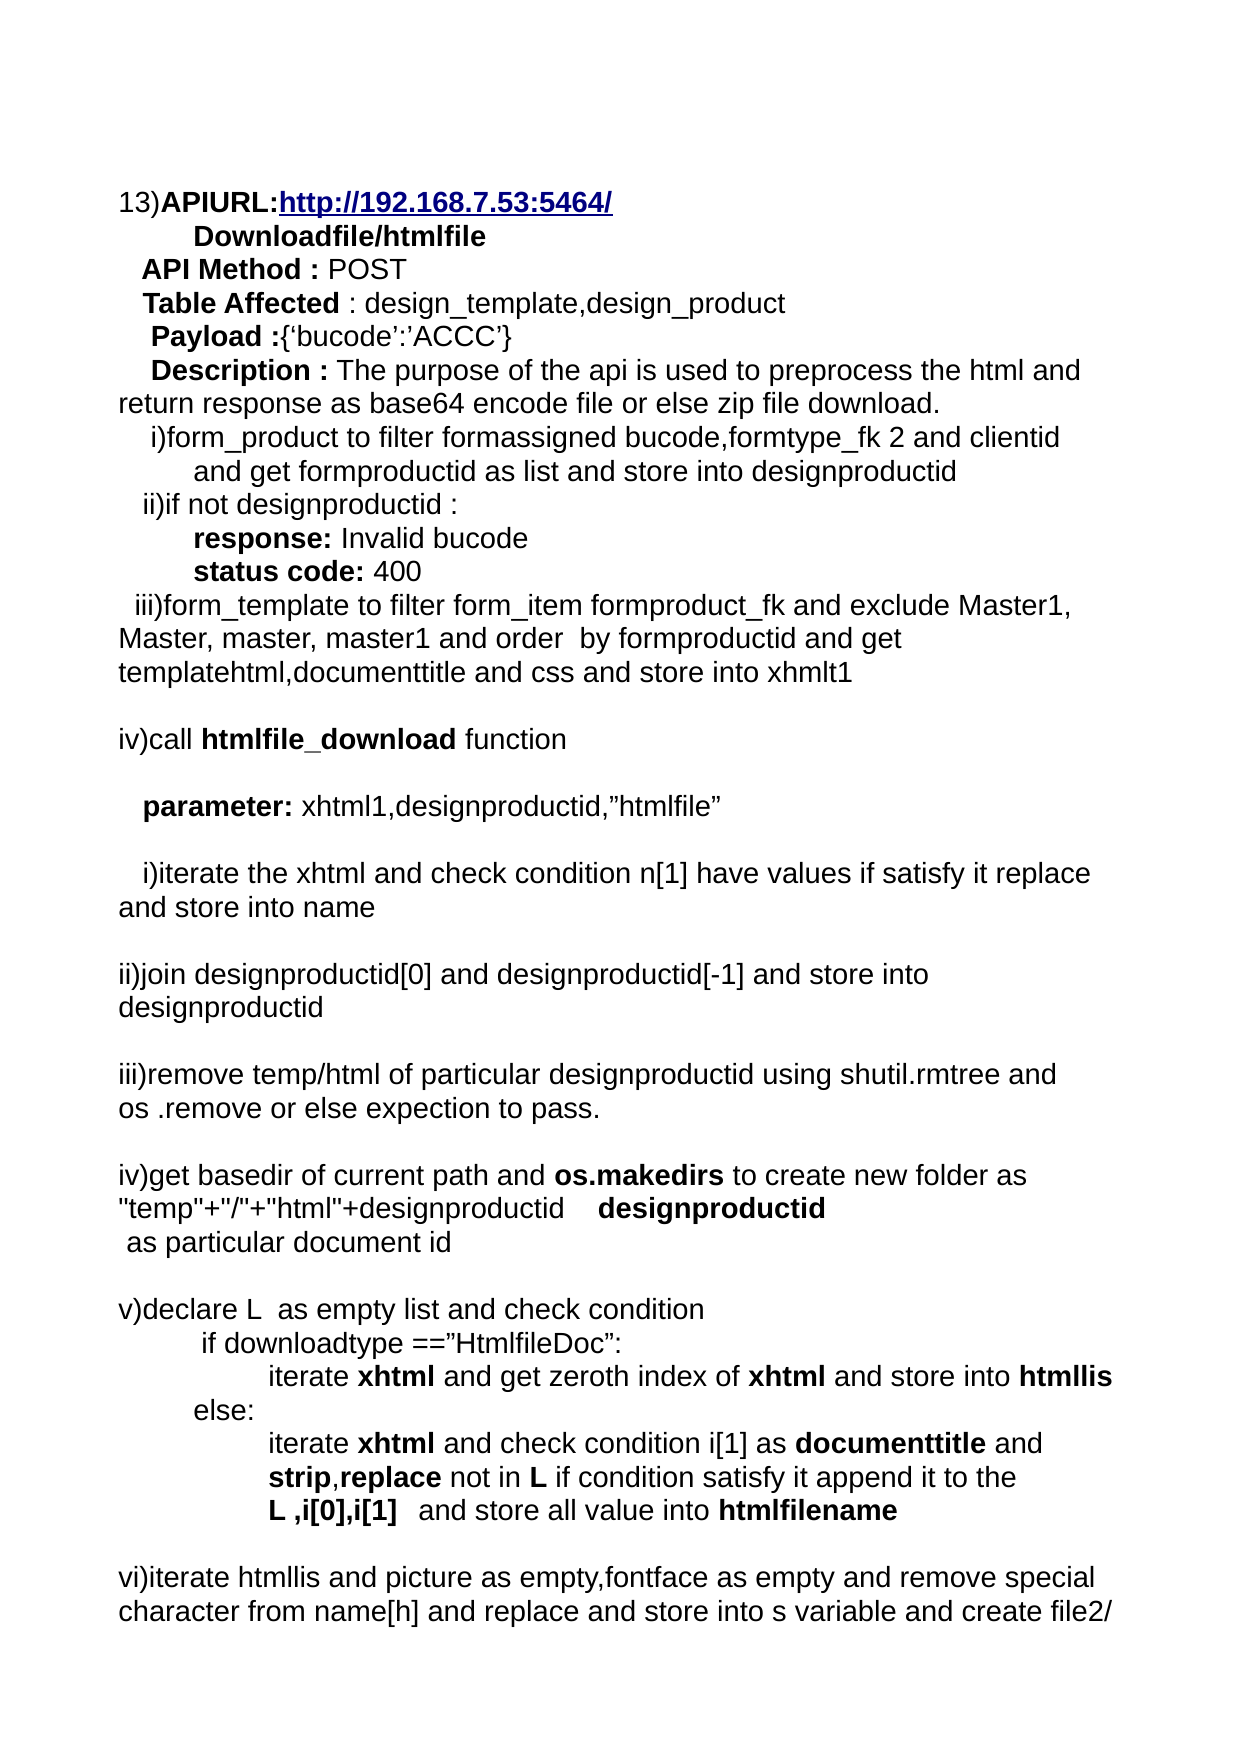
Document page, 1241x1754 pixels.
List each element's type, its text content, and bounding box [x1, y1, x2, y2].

text v)declare L as empty list and check condition [118, 1292, 1122, 1326]
text as particular document id [118, 1225, 1122, 1258]
text API Method : POST [118, 252, 1122, 286]
text iii)form_template to filter form_item formproduct_fk and exclude Master1, Master, master, master1 and order by formproductid and get templatehtml,documenttitle and css and store into xhmlt1 [118, 588, 1122, 688]
text iterate xhtml and get zeroth index of xhtml and store into htmllis [118, 1359, 1122, 1393]
text if downloadtype ==”HtmlfileDoc”: [118, 1326, 1122, 1359]
text vi)iterate htmllis and picture as empty,fontface as empty and remove special character from name[h] and replace and store into s variable and create file2/ [118, 1560, 1122, 1627]
text Payload :{‘bucode’:’ACCC’} [118, 319, 1122, 353]
text i)iterate the xhtml and check condition n[1] have values if satisfy it replace and store into name [118, 856, 1122, 923]
text response: Invalid bucode [118, 521, 1122, 554]
text iii)remove temp/html of particular designproductid using shutil.rmtree and os .remove or else expection to pass. [118, 1057, 1122, 1124]
text Description : The purpose of the api is used to preprocess the html and return response as base64 encode file or else zip file download. [118, 353, 1122, 420]
text and get formproductid as list and store into designproductid [118, 453, 1122, 487]
text 13)APIURL:http://192.168.7.53:5464/ Downloadfile/htmlfile [118, 185, 1122, 252]
text iv)get basedir of current path and os.makedirs to create new folder as "temp"+"/"+"html"+designproductid designproductid [118, 1158, 1122, 1225]
text i)form_product to filter formassigned bucode,formtype_fk 2 and clientid [118, 420, 1122, 453]
text ii)join designproductid[0] and designproductid[-1] and store into designproductid [118, 957, 1122, 1024]
text parameter: xhtml1,designproductid,”htmlfile” [118, 789, 1122, 822]
text else: [118, 1393, 1122, 1426]
text status code: 400 [118, 554, 1122, 588]
text iv)call htmlfile_download function [118, 722, 1122, 755]
text ii)if not designproductid : [118, 487, 1122, 521]
text iterate xhtml and check condition i[1] as documenttitle and strip,replace not in L if condition satisfy it append it to the L ,i[0],i[1] and store all value into htmlfilename [118, 1426, 1122, 1527]
text Table Affected : design_template,design_product [118, 286, 1122, 319]
